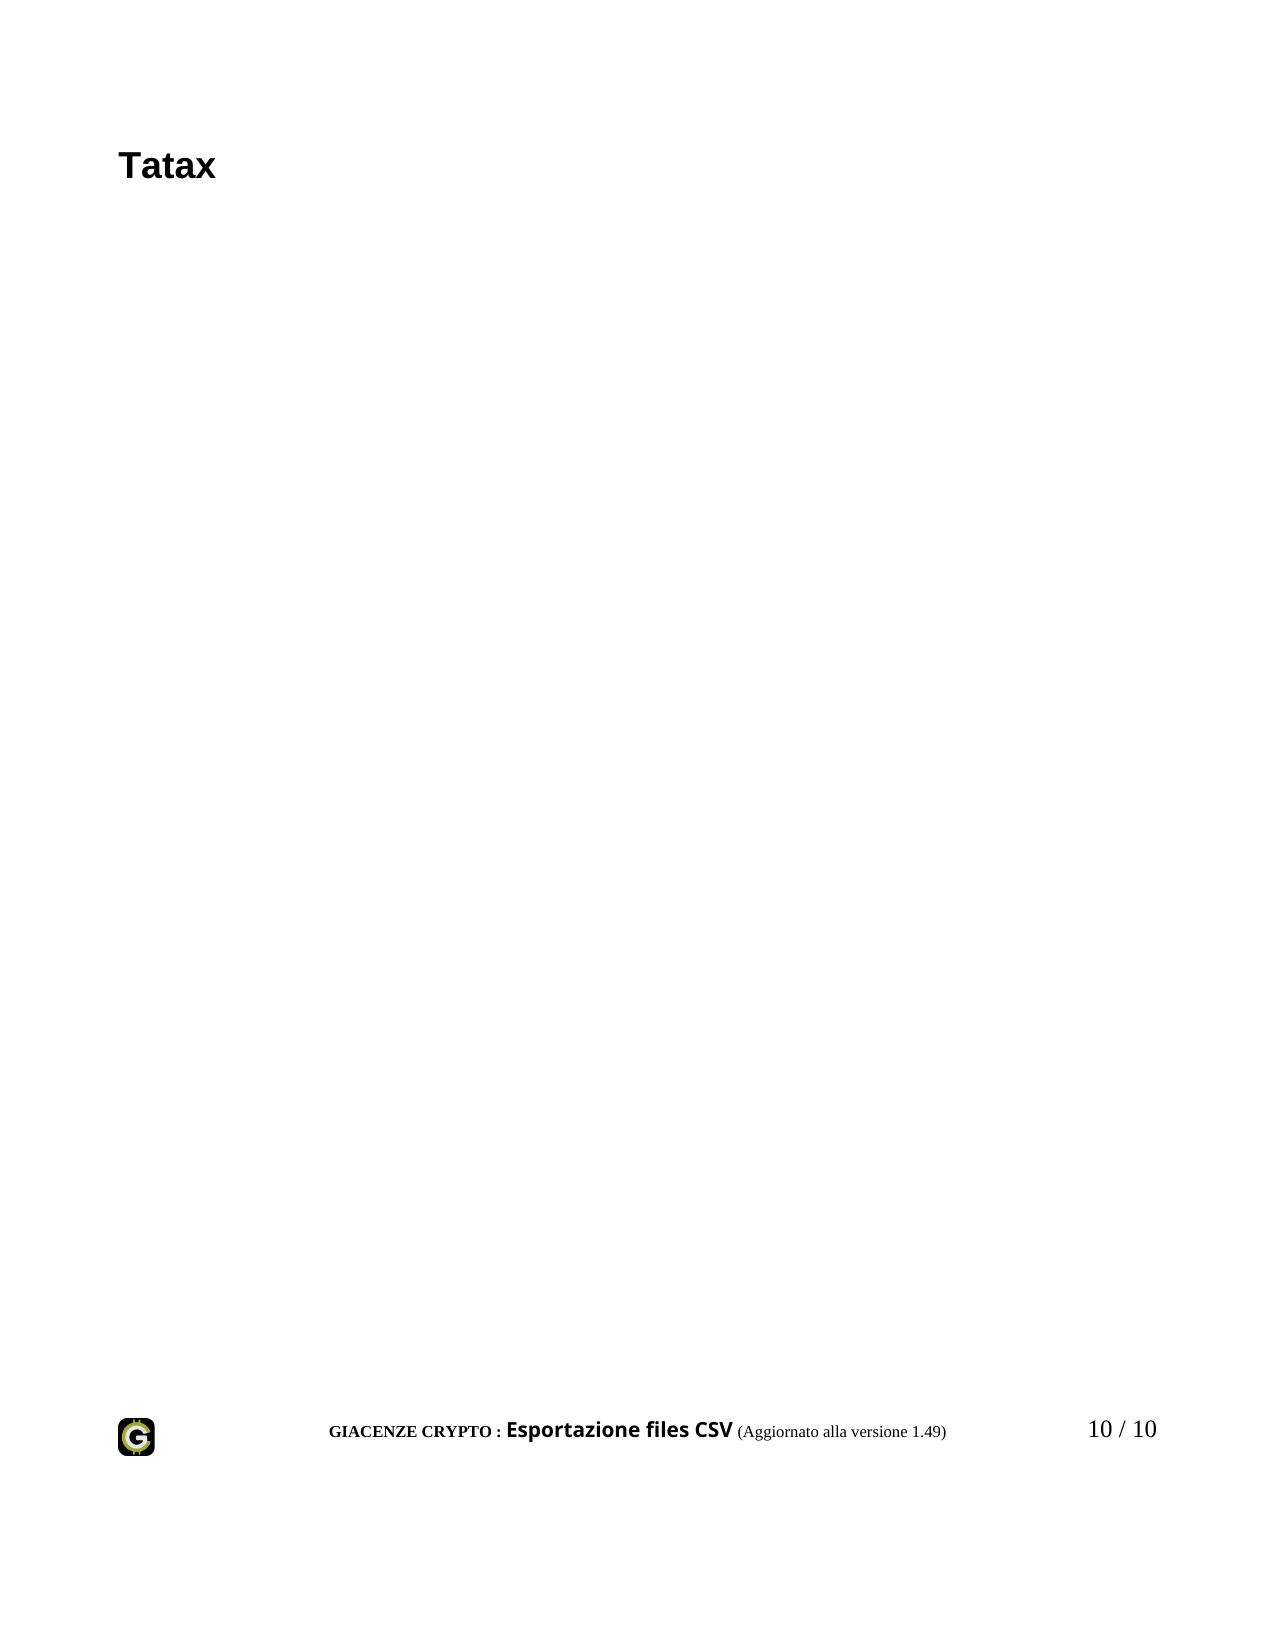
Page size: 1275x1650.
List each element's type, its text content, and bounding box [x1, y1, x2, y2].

picture [118, 1418, 155, 1456]
subtitle Tatax [118, 143, 1157, 186]
